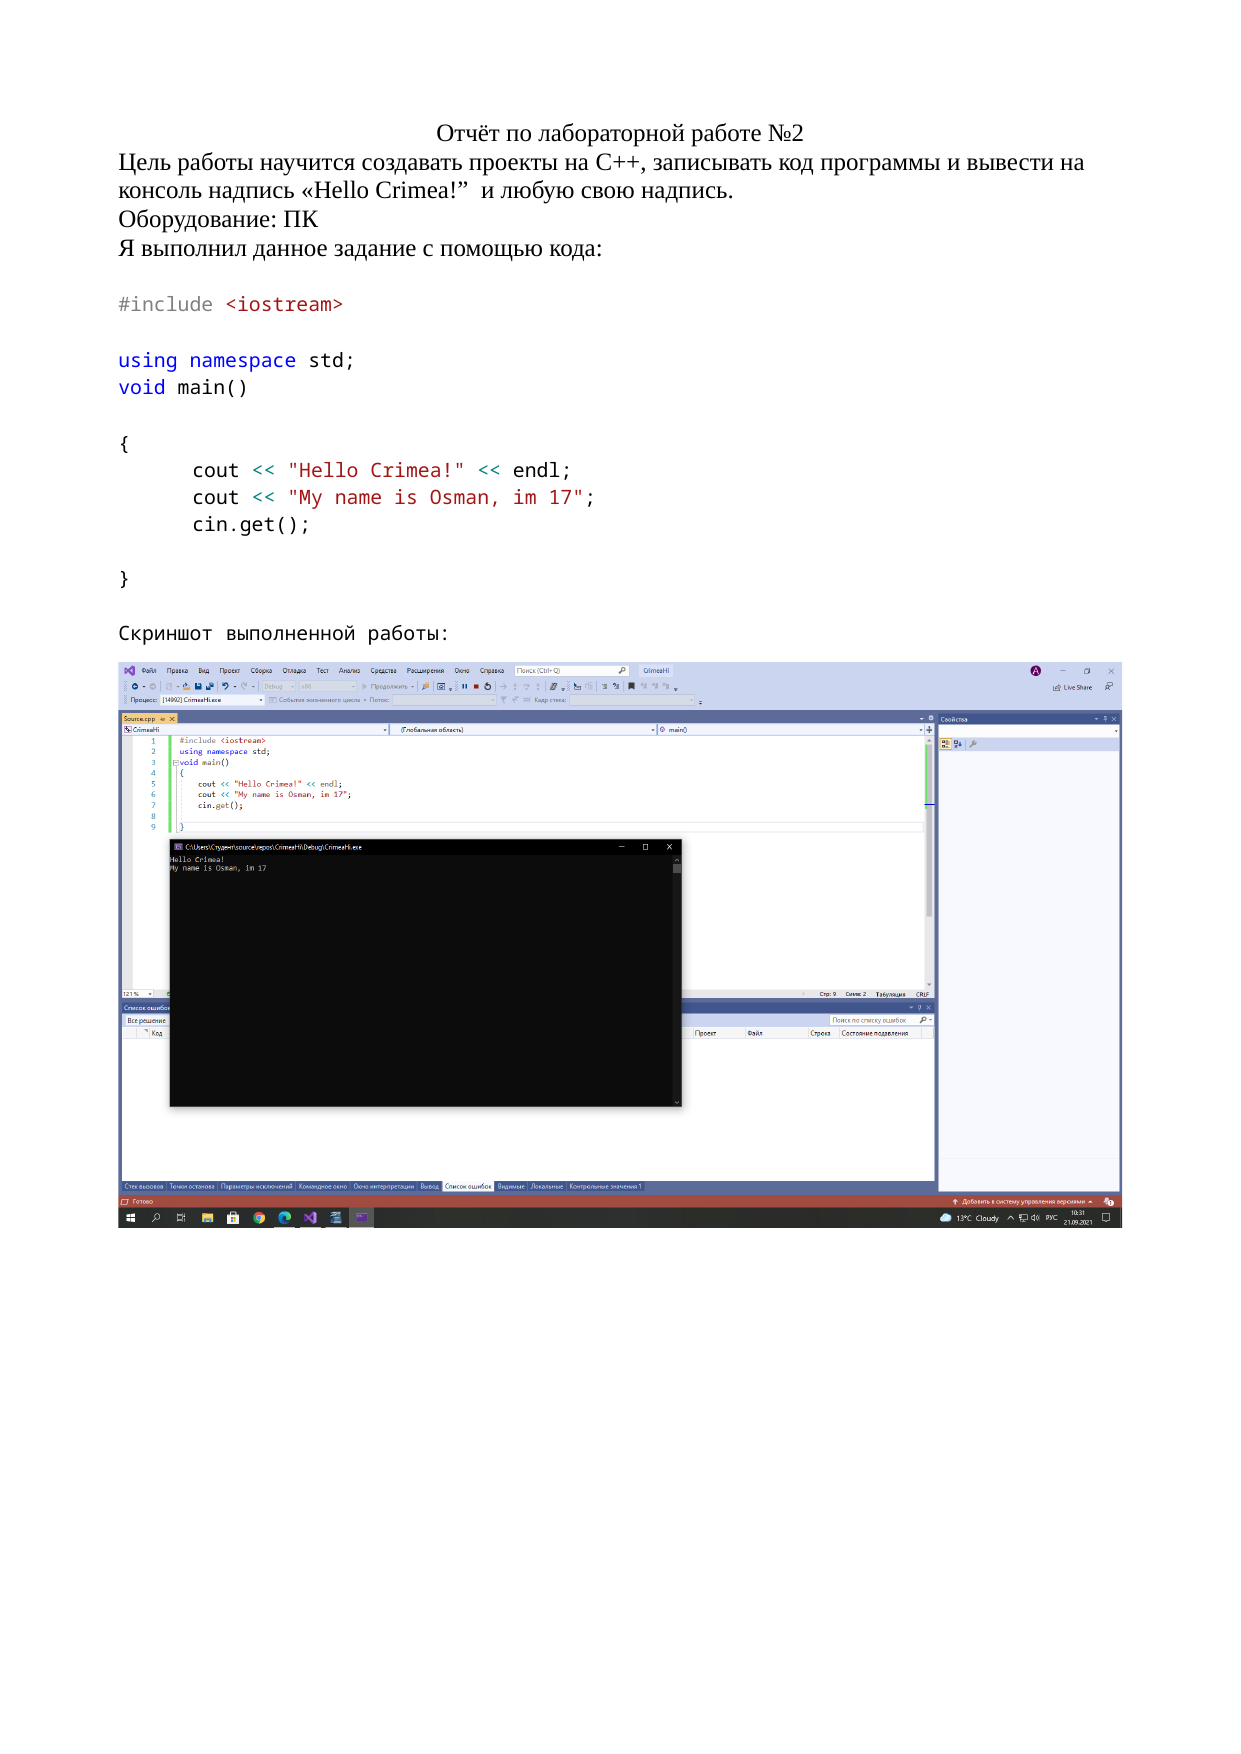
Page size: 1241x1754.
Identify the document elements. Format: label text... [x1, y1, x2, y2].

picture [118, 662, 1123, 1228]
text Цель работы научится создавать проекты на C++, записывать код программы и вывести на консоль надпись «Hello Crimea!” и любую свою надпись. [118, 147, 1122, 204]
text void main() [118, 373, 1122, 400]
text cout << "Hello Crimea!" << endl; [118, 456, 1122, 483]
text using namespace std; [118, 346, 1122, 373]
text #include <iostream> [118, 291, 1122, 318]
text Я выполнил данное задание с помощью кода: [118, 233, 1122, 262]
text { [118, 429, 1122, 456]
text } [118, 564, 1122, 591]
text cout << "My name is Osman, im 17"; [118, 483, 1122, 510]
text Отчёт по лабораторной работе №2 [118, 118, 1122, 147]
text Скриншот выполненной работы: [118, 620, 1122, 647]
text Оборудование: ПК [118, 204, 1122, 233]
text cin.get(); [118, 510, 1122, 537]
